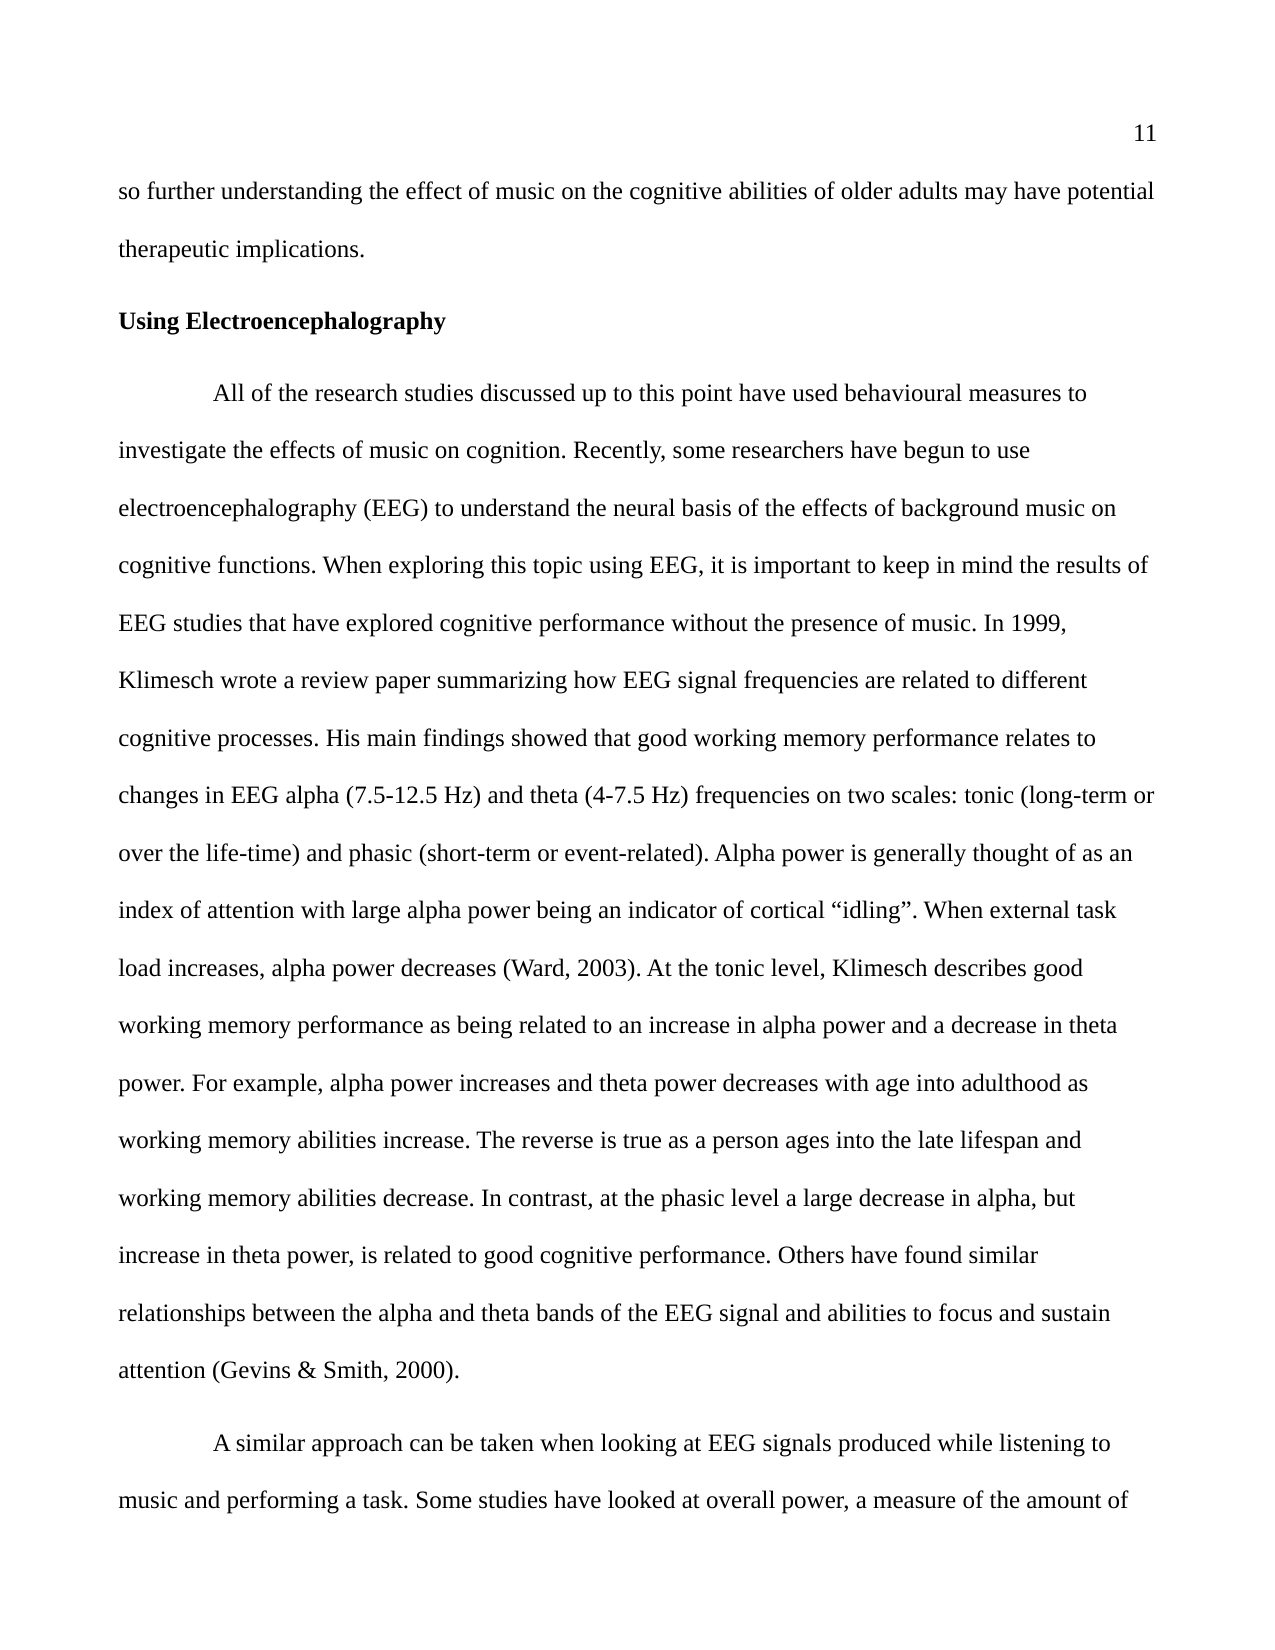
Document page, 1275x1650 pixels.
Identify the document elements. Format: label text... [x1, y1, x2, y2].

text Using Electroencephalography [118, 306, 1157, 335]
text All of the research studies discussed up to this point have used behavioural measures to investigate the effects of music on cognition. Recently, some researchers have begun to use electroencephalography (EEG) to understand the neural basis of the effects of background music on cognitive functions. When exploring this topic using EEG, it is important to keep in mind the results of EEG studies that have explored cognitive performance without the presence of music. In 1999, Klimesch⁠ wrote a review paper summarizing how EEG signal frequencies are related to different cognitive processes. His main findings showed that good working memory performance relates to changes in EEG alpha (7.5-12.5 Hz) and theta (4-7.5 Hz) frequencies on two scales: tonic (long-term or over the life-time) and phasic (short-term or event-related). Alpha power is generally thought of as an index of attention with large alpha power being an indicator of cortical “idling”. When external task load increases, alpha power decreases (Ward, 2003)⁠. At the tonic level, Klimesch describes good working memory performance as being related to an increase in alpha power and a decrease in theta power. For example, alpha power increases and theta power decreases with age into adulthood as working memory abilities increase. The reverse is true as a person ages into the late lifespan and working memory abilities decrease. In contrast, at the phasic level a large decrease in alpha, but increase in theta power, is related to good cognitive performance. Others have found similar relationships between the alpha and theta bands of the EEG signal and abilities to focus and sustain attention (Gevins & Smith, 2000)⁠. [118, 378, 1157, 1384]
text so further understanding the effect of music on the cognitive abilities of older adults may have potential therapeutic implications. [118, 176, 1157, 263]
text A similar approach can be taken when looking at EEG signals produced while listening to music and performing a task. Some studies have looked at overall power, a measure of the amount of [118, 1428, 1157, 1514]
